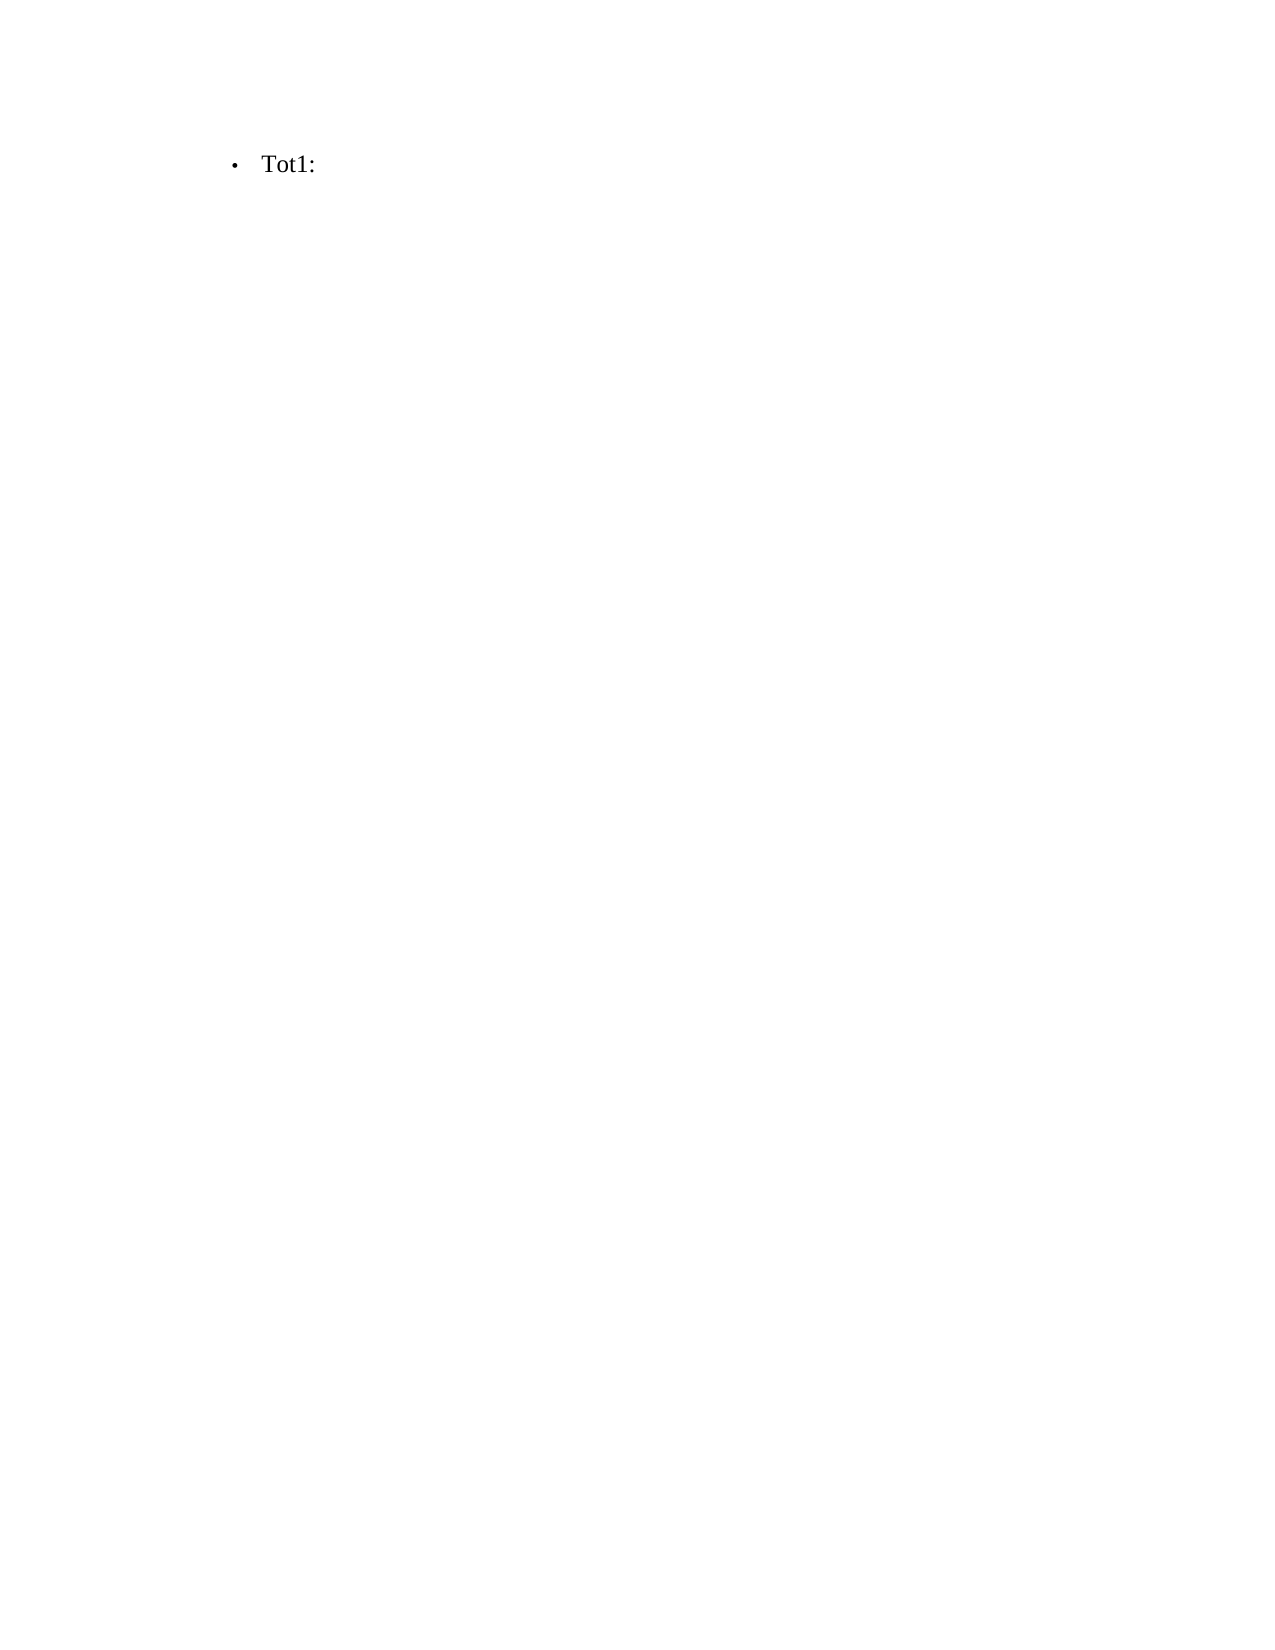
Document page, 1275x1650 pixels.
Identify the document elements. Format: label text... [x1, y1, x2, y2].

list Tot1: [232, 150, 1087, 178]
